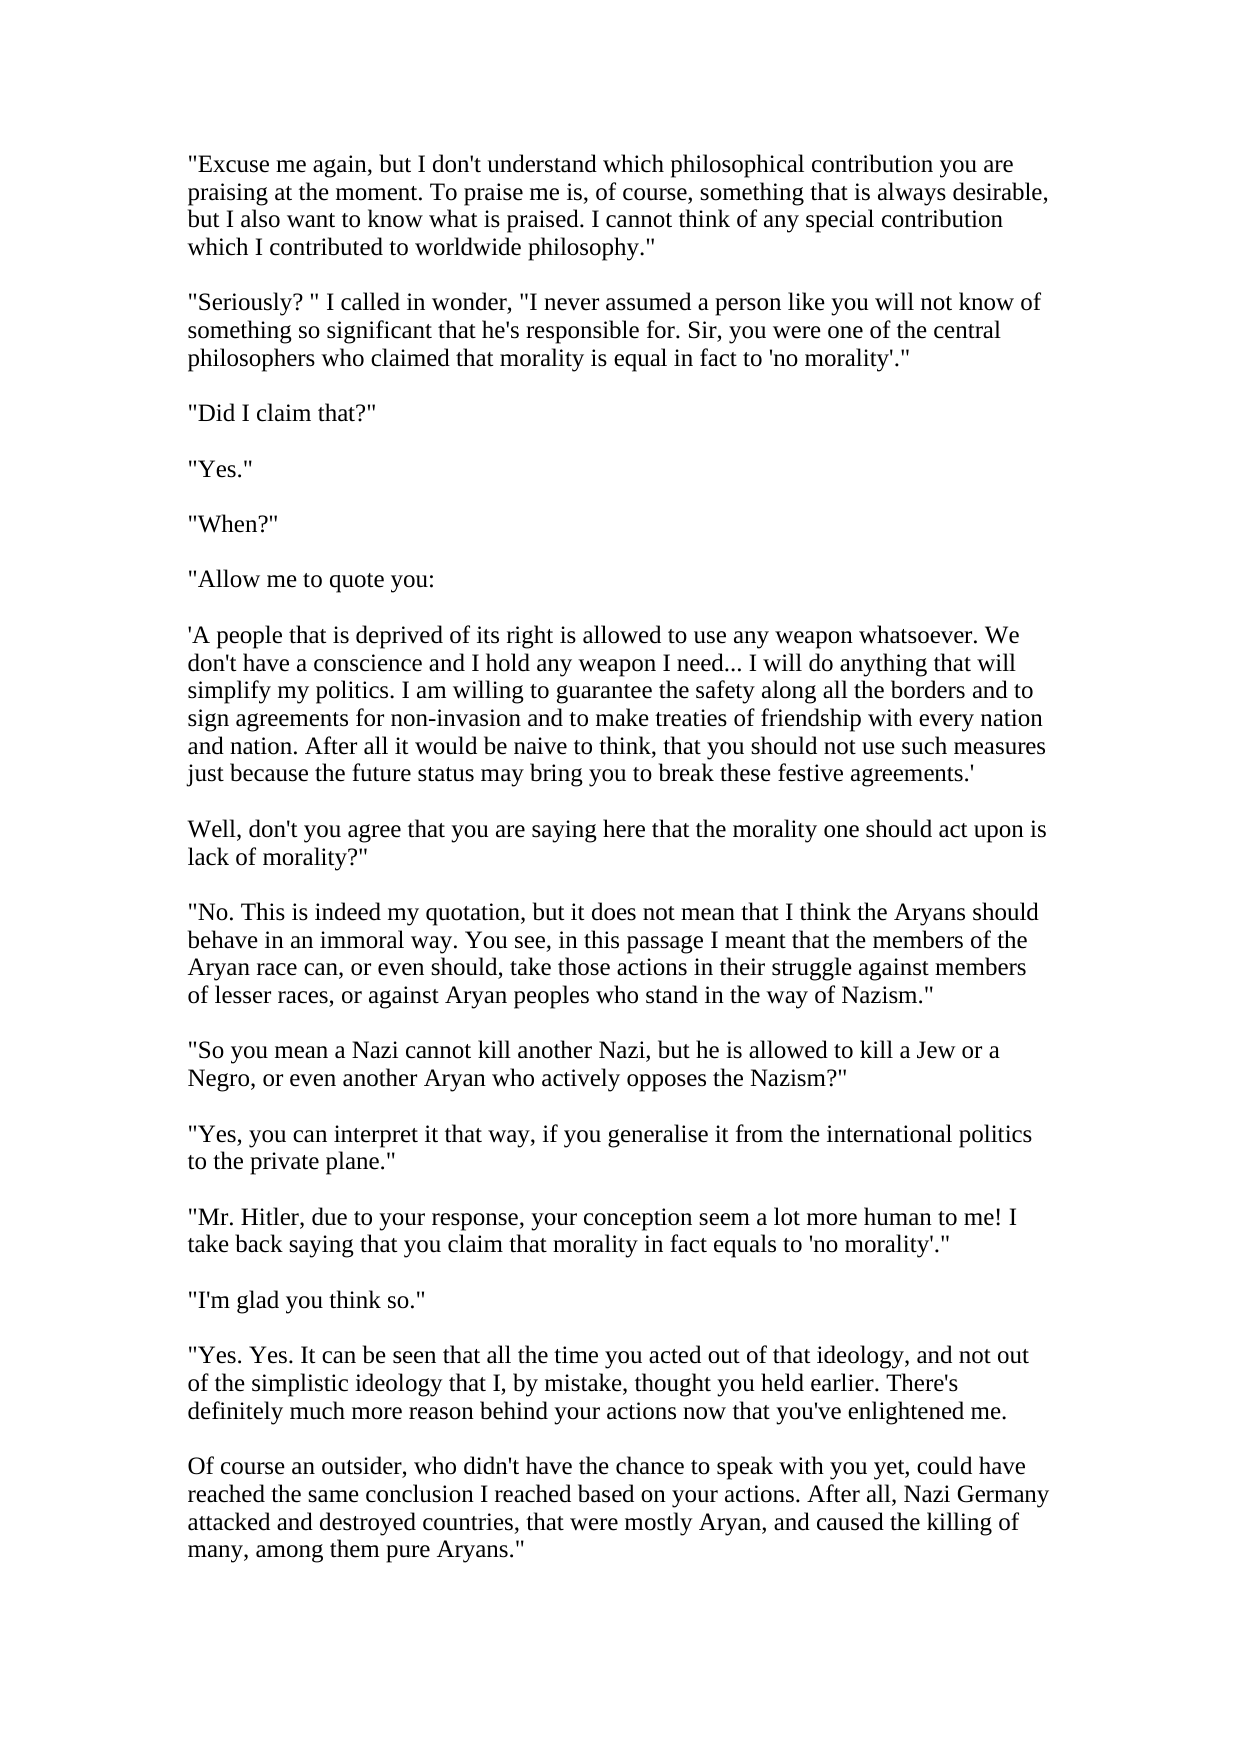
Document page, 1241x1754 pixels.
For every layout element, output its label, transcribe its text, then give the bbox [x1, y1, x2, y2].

text "Allow me to quote you: [187, 566, 1053, 593]
text "Did I claim that?" [187, 399, 1053, 427]
text Well, don't you agree that you are saying here that the morality one should act upon is lack of morality?" [187, 815, 1053, 870]
text "Yes, you can interpret it that way, if you generalise it from the international politics to the private plane." [187, 1120, 1053, 1175]
text "Mr. Hitler, due to your response, your conception seem a lot more human to me! I take back saying that you claim that morality in fact equals to 'no morality'." [187, 1203, 1053, 1258]
text "Yes." [187, 455, 1053, 482]
text "Excuse me again, but I don't understand which philosophical contribution you are praising at the moment. To praise me is, of course, something that is always desirable, but I also want to know what is praised. I cannot think of any special contribution which I contributed to worldwide philosophy." [187, 150, 1053, 261]
text "Seriously? " I called in wonder, "I never assumed a person like you will not know of something so significant that he's responsible for. Sir, you were one of the central philosophers who claimed that morality is equal in fact to 'no morality'." [187, 288, 1053, 372]
text "Yes. Yes. It can be seen that all the time you acted out of that ideology, and not out of the simplistic ideology that I, by mistake, thought you held earlier. There's definitely much more reason behind your actions now that you've enlightened me. [187, 1341, 1053, 1424]
text "No. This is indeed my quotation, but it does not mean that I think the Aryans should behave in an immoral way. You see, in this passage I meant that the members of the Aryan race can, or even should, take those actions in their struggle against members of lesser races, or against Aryan peoples who stand in the way of Nazism." [187, 898, 1053, 1009]
text "I'm glad you think so." [187, 1286, 1053, 1314]
text "So you mean a Nazi cannot kill another Nazi, but he is allowed to kill a Jew or a Negro, or even another Aryan who actively opposes the Nazism?" [187, 1037, 1053, 1092]
text "When?" [187, 510, 1053, 538]
text Of course an outsider, who didn't have the chance to speak with you yet, could have reached the same conclusion I reached based on your actions. After all, Nazi Germany attacked and destroyed countries, that were mostly Aryan, and caused the killing of many, among them pure Aryans." [187, 1452, 1053, 1563]
text 'A people that is deprived of its right is allowed to use any weapon whatsoever. We don't have a conscience and I hold any weapon I need... I will do anything that will simplify my politics. I am willing to guarantee the safety along all the borders and to sign agreements for non-invasion and to make treaties of friendship with every nation and nation. After all it would be naive to think, that you should not use such measures just because the future status may bring you to break these festive agreements.' [187, 621, 1053, 787]
